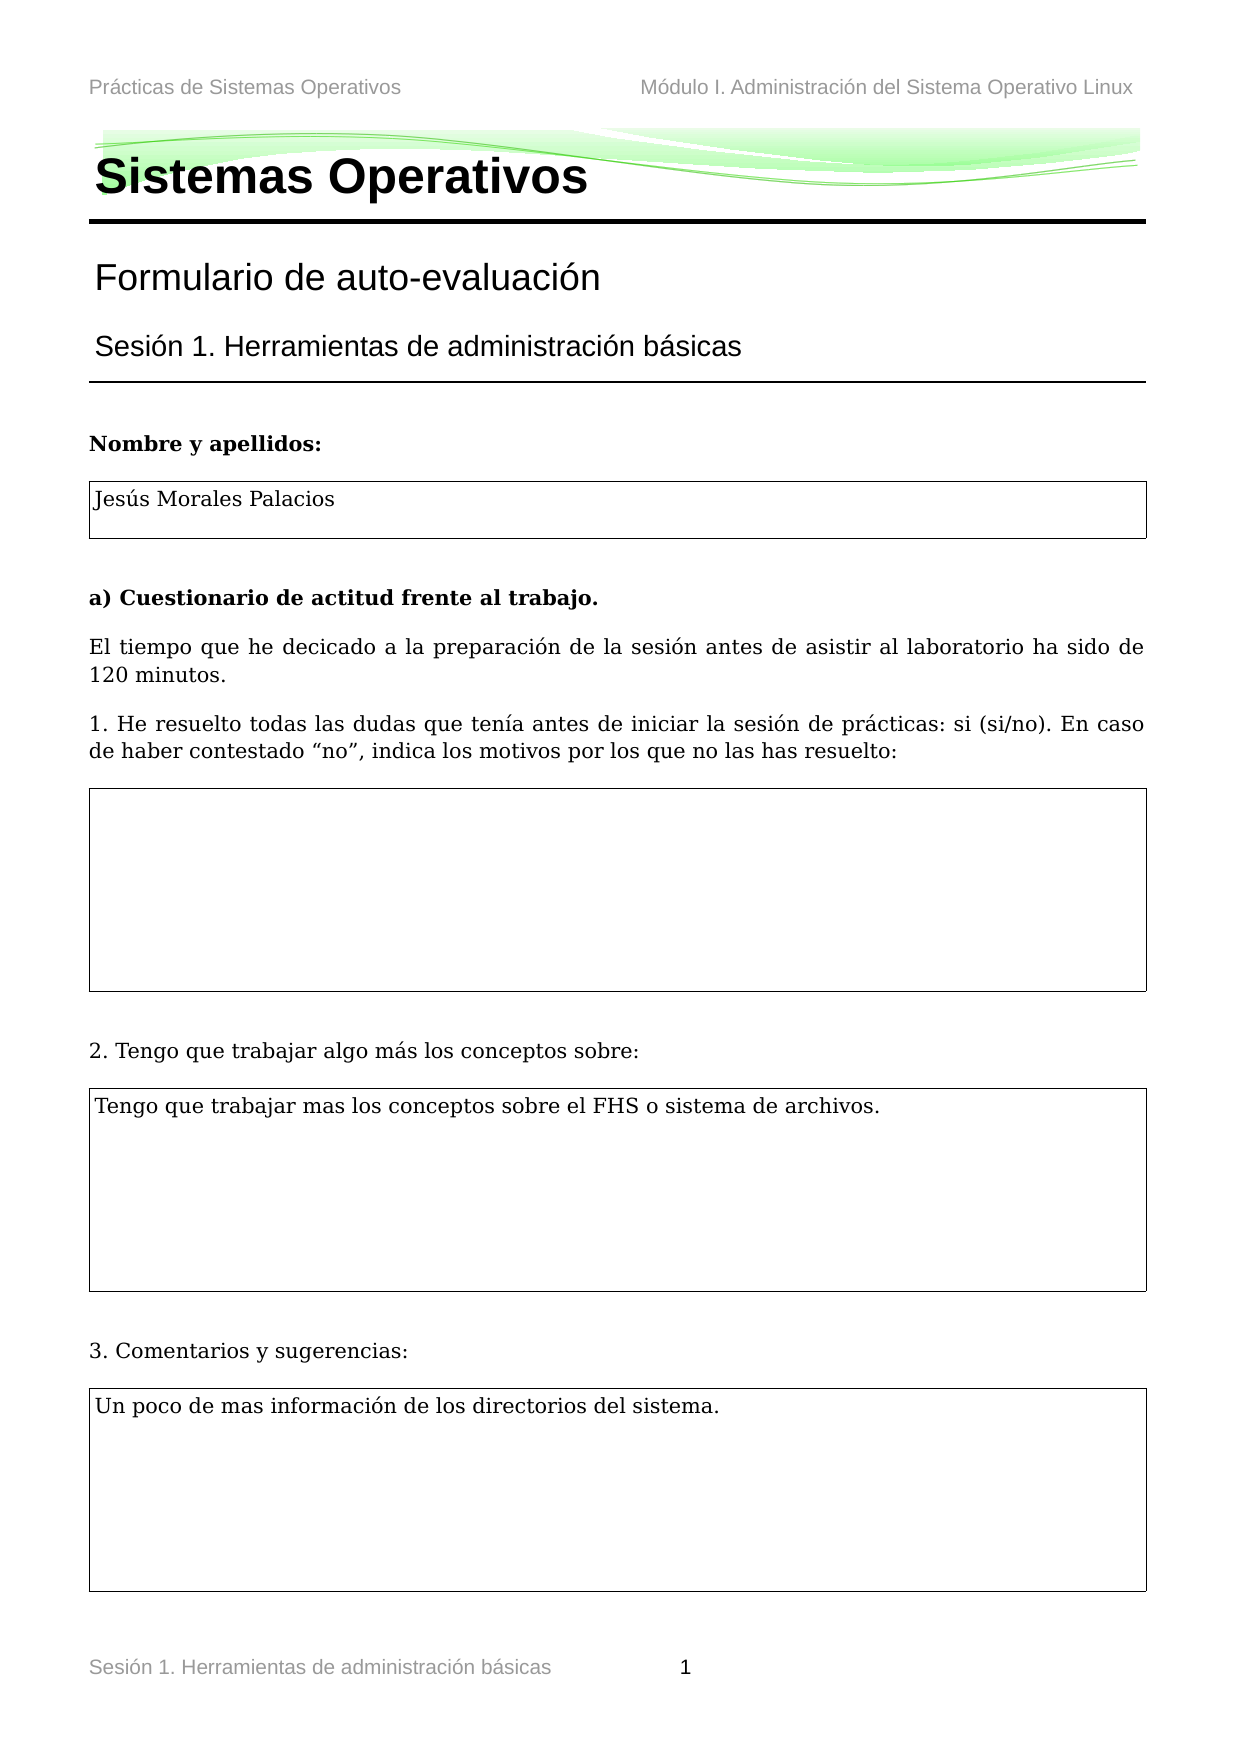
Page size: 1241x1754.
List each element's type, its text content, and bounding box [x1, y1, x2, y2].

table_header Jesús Morales Palacios [90, 482, 1146, 537]
table_header Un poco de mas información de los directorios del sistema. [90, 1389, 1146, 1591]
text 2. Tengo que trabajar algo más los conceptos sobre: [89, 1039, 1146, 1064]
table_header Formulario de auto-evaluación Sesión 1. Herramientas de administración básicas [89, 224, 1146, 381]
table_header Sistemas Operativos [89, 123, 1146, 219]
picture [94, 128, 1141, 195]
text 1. He resuelto todas las dudas que tenía antes de iniciar la sesión de prácticas: si (si/no). En caso de haber contestado “no”, indica los motivos por los que no las has resuelto: [89, 712, 1146, 764]
picture [376, 171, 387, 189]
table_header Tengo que trabajar mas los conceptos sobre el FHS o sistema de archivos. [90, 1089, 1146, 1291]
text El tiempo que he decicado a la preparación de la sesión antes de asistir al laboratorio ha sido de 120 minutos. [89, 635, 1146, 687]
text Nombre y apellidos: [89, 432, 1146, 456]
table_header [90, 789, 1146, 991]
text 3. Comentarios y sugerencias: [89, 1339, 1146, 1364]
text a) Cuestionario de actitud frente al trabajo. [89, 586, 1146, 611]
